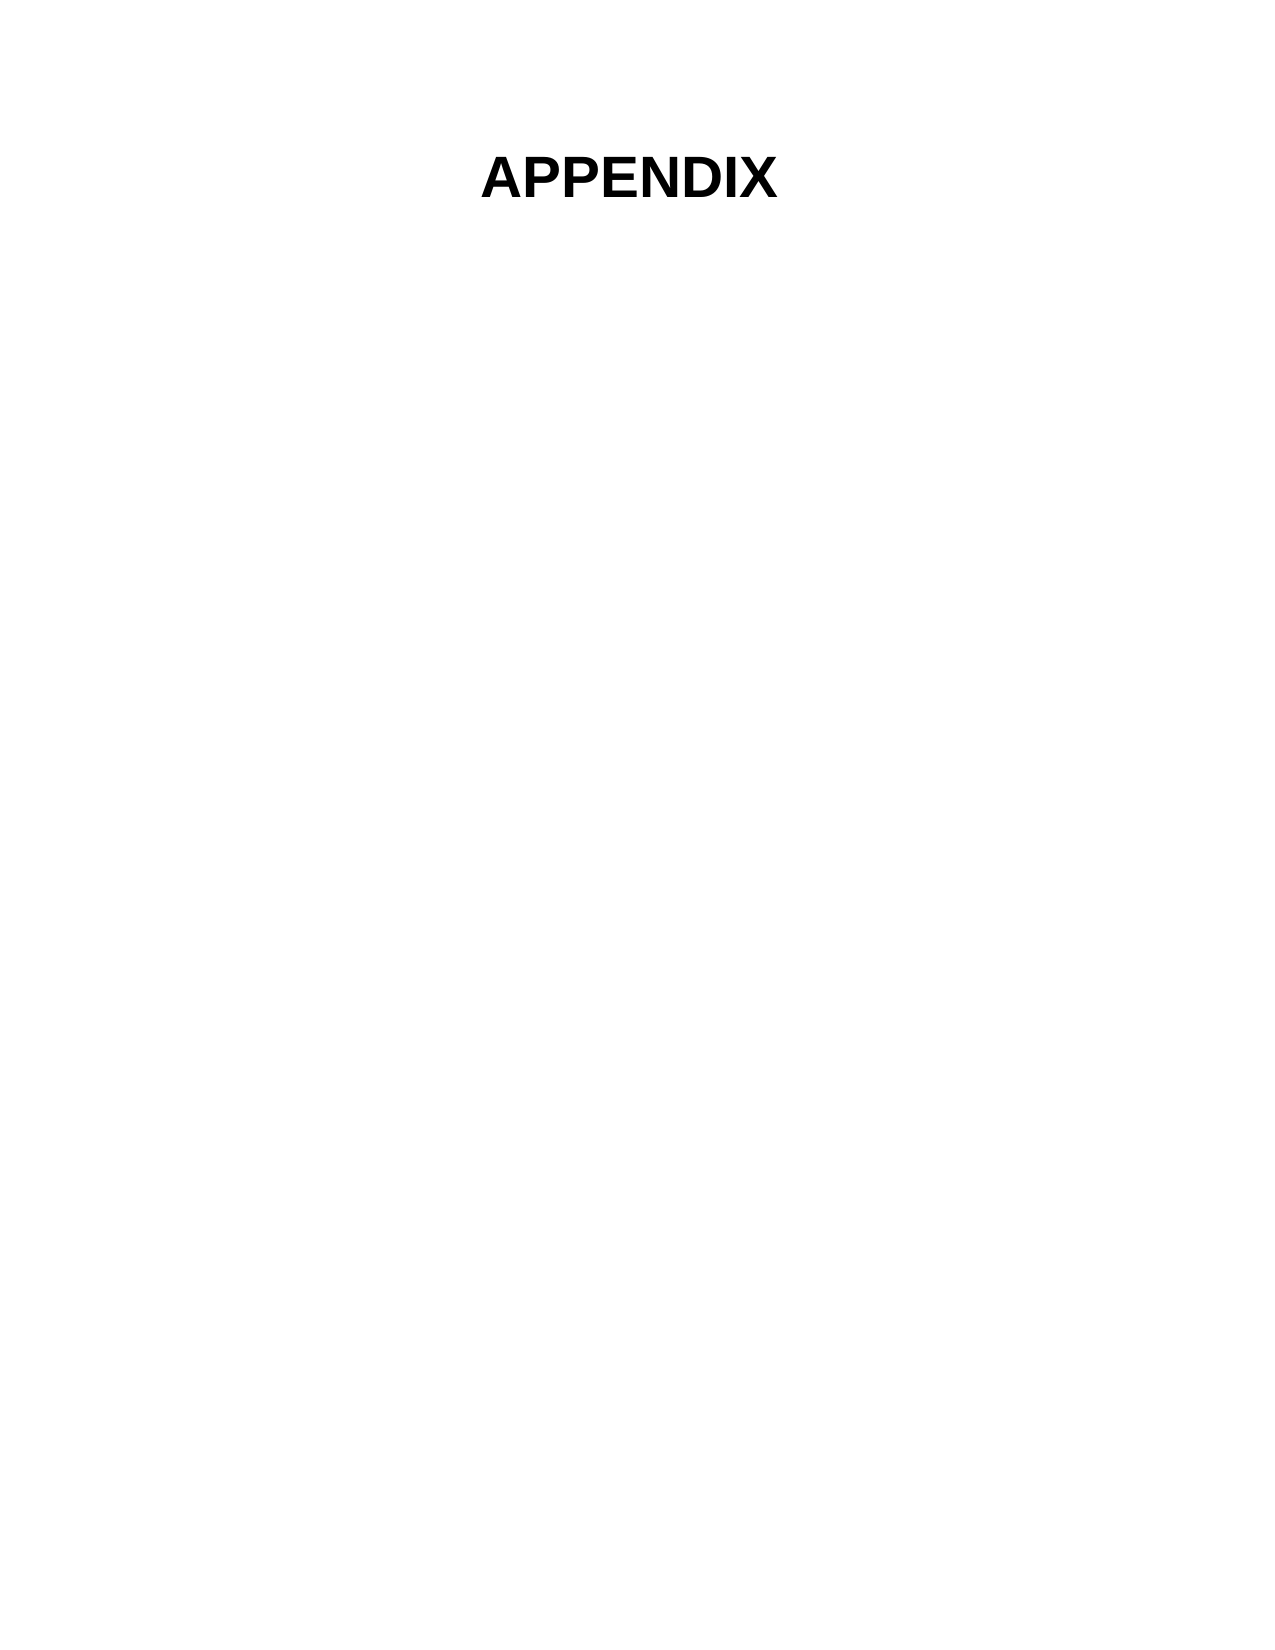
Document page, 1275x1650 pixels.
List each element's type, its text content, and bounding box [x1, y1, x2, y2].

title APPENDIX [118, 143, 1157, 210]
